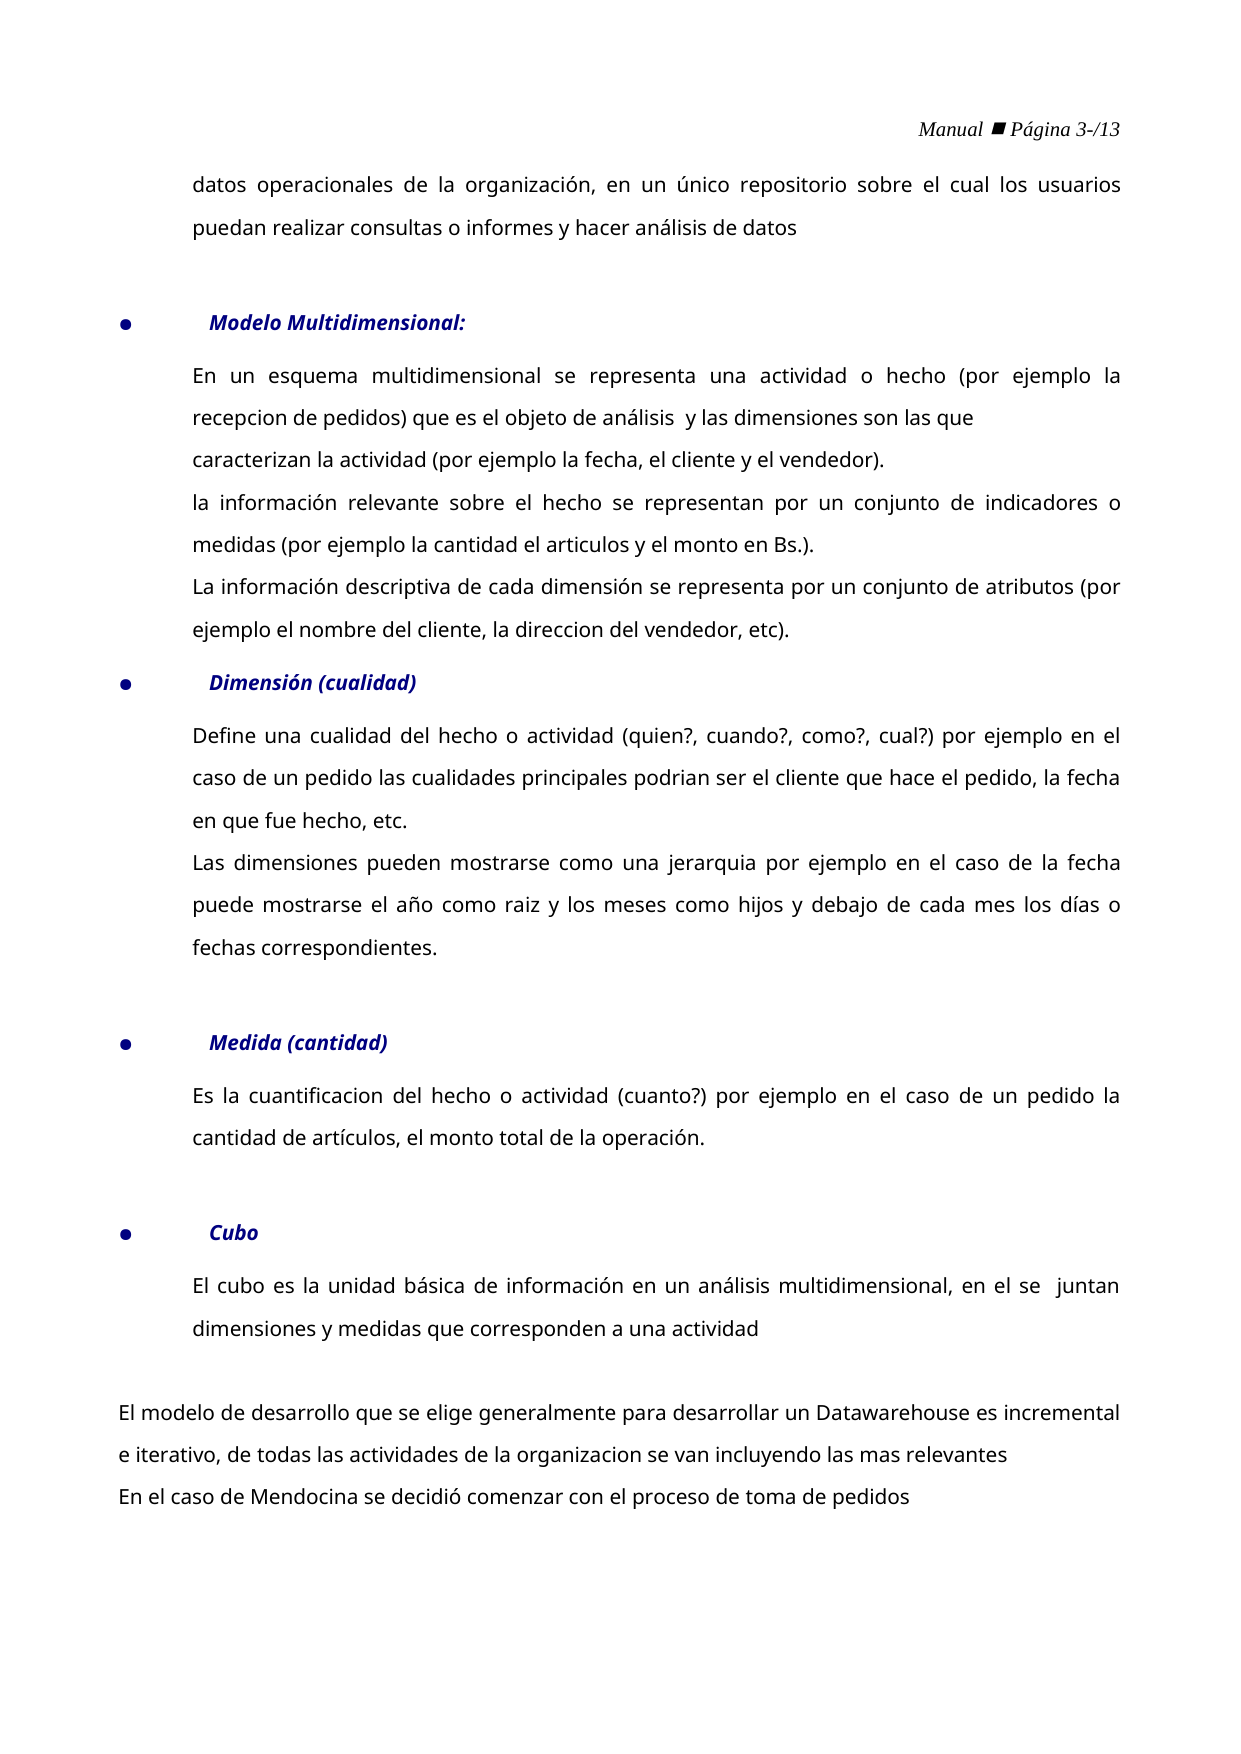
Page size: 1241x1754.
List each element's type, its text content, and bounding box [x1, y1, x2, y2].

subtitle Dimensión (cualidad) [118, 668, 1122, 696]
text la información relevante sobre el hecho se representan por un conjunto de indicadores o medidas (por ejemplo la cantidad el articulos y el monto en Bs.). [192, 488, 1122, 558]
text La información descriptiva de cada dimensión se representa por un conjunto de atributos (por ejemplo el nombre del cliente, la direccion del vendedor, etc). [192, 572, 1122, 643]
text caracterizan la actividad (por ejemplo la fecha, el cliente y el vendedor). [192, 446, 1122, 474]
text Define una cualidad del hecho o actividad (quien?, cuando?, como?, cual?) por ejemplo en el caso de un pedido las cualidades principales podrian ser el cliente que hace el pedido, la fecha en que fue hecho, etc. [192, 721, 1122, 834]
text En un esquema multidimensional se representa una actividad o hecho (por ejemplo la recepcion de pedidos) que es el objeto de análisis y las dimensiones son las que [192, 361, 1122, 431]
text En el caso de Mendocina se decidió comenzar con el proceso de toma de pedidos [118, 1482, 1122, 1511]
subtitle Medida (cantidad) [118, 1028, 1122, 1056]
text Las dimensiones pueden mostrarse como una jerarquia por ejemplo en el caso de la fecha puede mostrarse el año como raiz y los meses como hijos y debajo de cada mes los días o fechas correspondientes. [192, 848, 1122, 961]
subtitle Modelo Multidimensional: [118, 308, 1122, 336]
text Es la cuantificacion del hecho o actividad (cuanto?) por ejemplo en el caso de un pedido la cantidad de artículos, el monto total de la operación. [192, 1081, 1122, 1151]
text datos operacionales de la organización, en un único repositorio sobre el cual los usuarios puedan realizar consultas o informes y hacer análisis de datos [192, 171, 1122, 241]
text El modelo de desarrollo que se elige generalmente para desarrollar un Datawarehouse es incremental e iterativo, de todas las actividades de la organizacion se van incluyendo las mas relevantes [118, 1398, 1122, 1468]
subtitle Cubo [118, 1218, 1122, 1246]
text El cubo es la unidad básica de información en un análisis multidimensional, en el se juntan dimensiones y medidas que corresponden a una actividad [192, 1271, 1122, 1342]
